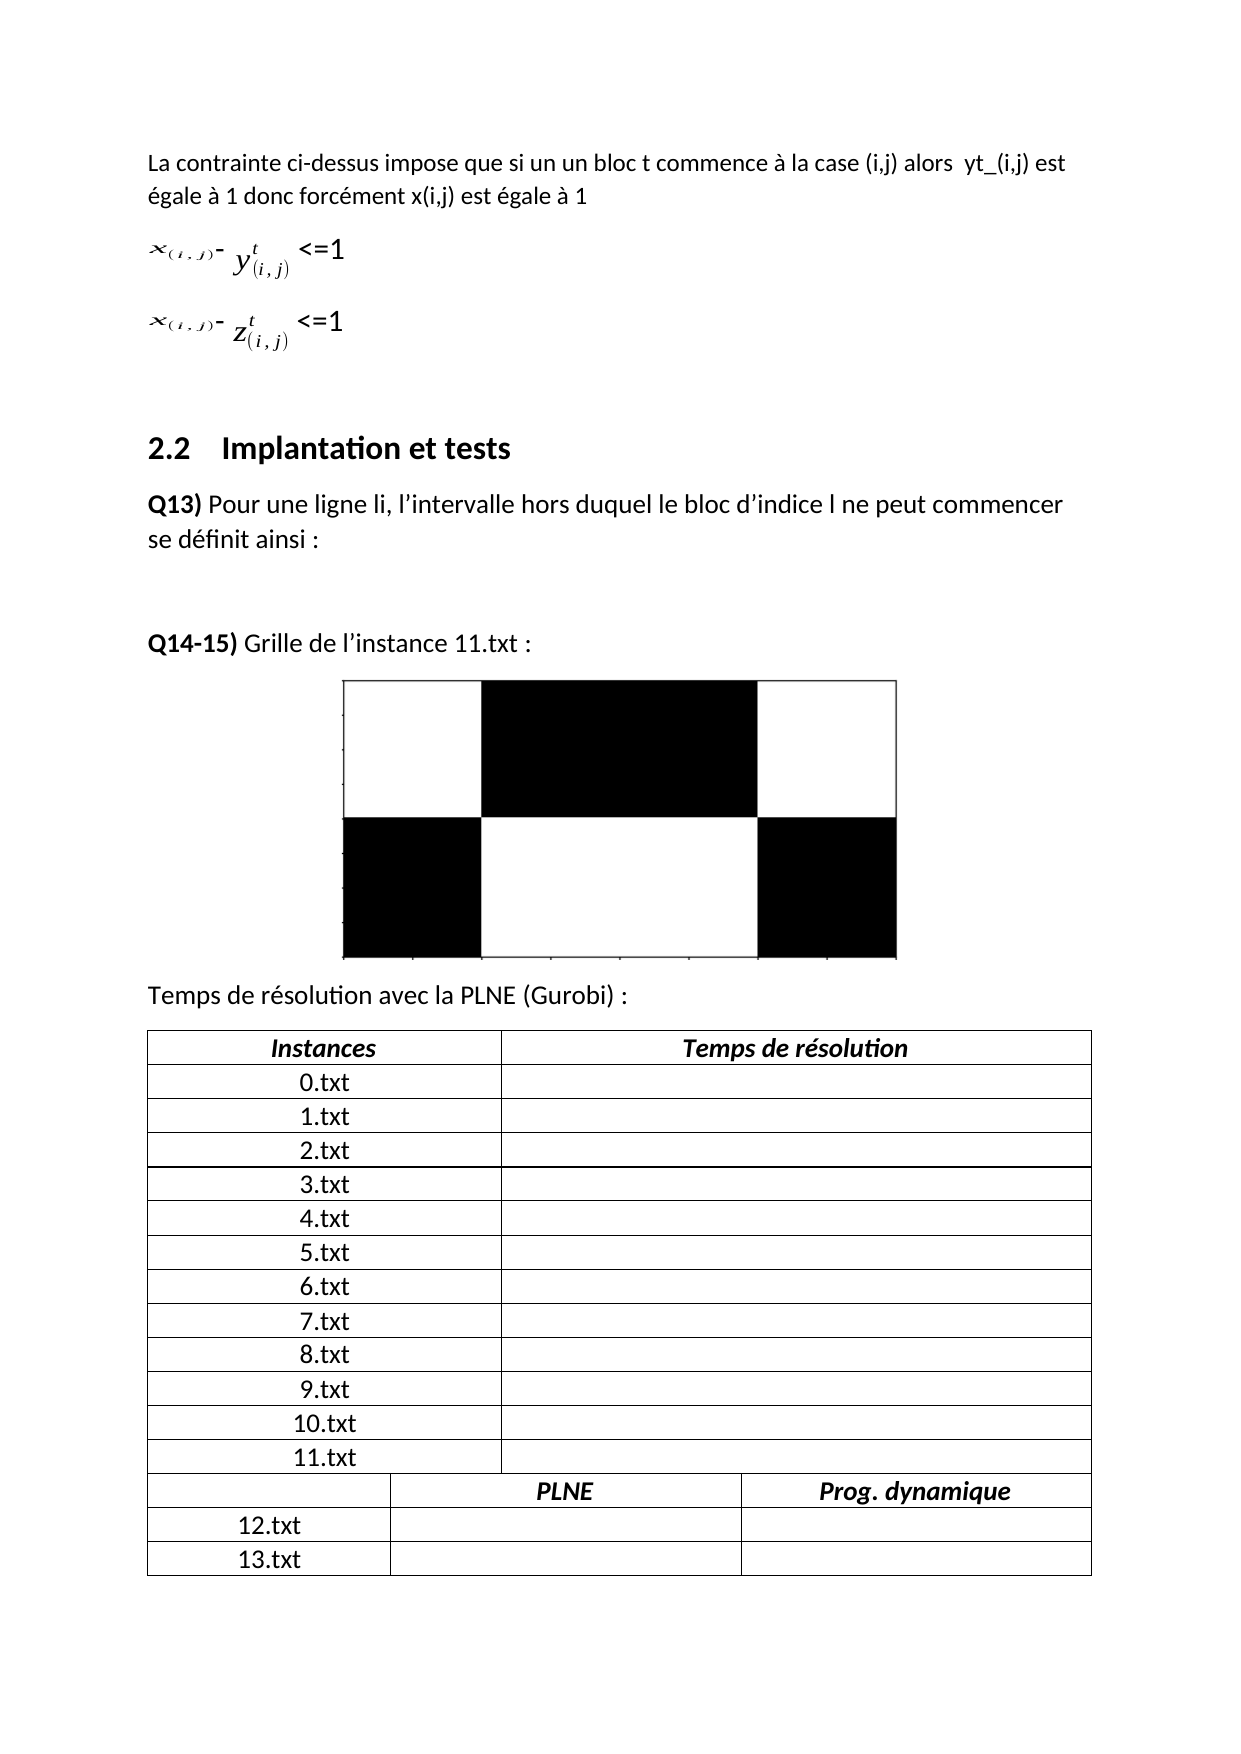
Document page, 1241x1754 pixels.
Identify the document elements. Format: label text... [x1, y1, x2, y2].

table_cell 12.txt [148, 1508, 390, 1541]
table_cell [502, 1440, 1091, 1473]
table_cell [742, 1542, 1091, 1575]
table_cell [742, 1508, 1091, 1541]
table_cell [502, 1406, 1091, 1439]
table_cell [502, 1065, 1091, 1098]
table_cell 6.txt [148, 1270, 501, 1303]
table_cell 4.txt [148, 1201, 501, 1234]
table_header Temps de résolution [502, 1031, 1091, 1064]
table_cell [502, 1201, 1091, 1234]
text 2.2 Implantation et tests [148, 427, 1093, 468]
table_cell 5.txt [148, 1236, 501, 1268]
text - <=1 [148, 229, 1093, 282]
table_cell [391, 1508, 741, 1541]
table_cell 2.txt [148, 1133, 501, 1166]
table_cell PLNE [391, 1474, 741, 1507]
text - <=1 [148, 301, 1093, 353]
table_cell 10.txt [148, 1406, 501, 1439]
table_cell Prog. dynamique [742, 1474, 1091, 1507]
table_cell 7.txt [148, 1304, 501, 1337]
table_cell [502, 1168, 1091, 1200]
table_cell 1.txt [148, 1099, 501, 1132]
table_cell 11.txt [148, 1440, 501, 1473]
table_cell [502, 1099, 1091, 1132]
table_cell 13.txt [148, 1542, 390, 1575]
table_cell [148, 1474, 390, 1507]
table_cell [502, 1133, 1091, 1166]
table_cell 0.txt [148, 1065, 501, 1098]
table_cell [502, 1270, 1091, 1303]
table_cell 8.txt [148, 1338, 501, 1371]
text La contrainte ci-dessus impose que si un un bloc t commence à la case (i,j) alors yt_(i,j) est égale à 1 donc forcément x(i,j) est égale à 1 [148, 148, 1093, 211]
table_cell [502, 1236, 1091, 1268]
table_cell [502, 1338, 1091, 1371]
table_cell 9.txt [148, 1372, 501, 1405]
table_header Instances [148, 1031, 501, 1064]
text Q13) Pour une ligne li, l’intervalle hors duquel le bloc d’indice l ne peut commencer se définit ainsi : [148, 487, 1093, 556]
table_cell [502, 1304, 1091, 1337]
table_cell [391, 1542, 741, 1575]
table_cell 3.txt [148, 1168, 501, 1200]
text Q14-15) Grille de l’instance 11.txt : [148, 627, 1093, 659]
text Temps de résolution avec la PLNE (Gurobi) : [148, 978, 1093, 1011]
table_cell [502, 1372, 1091, 1405]
